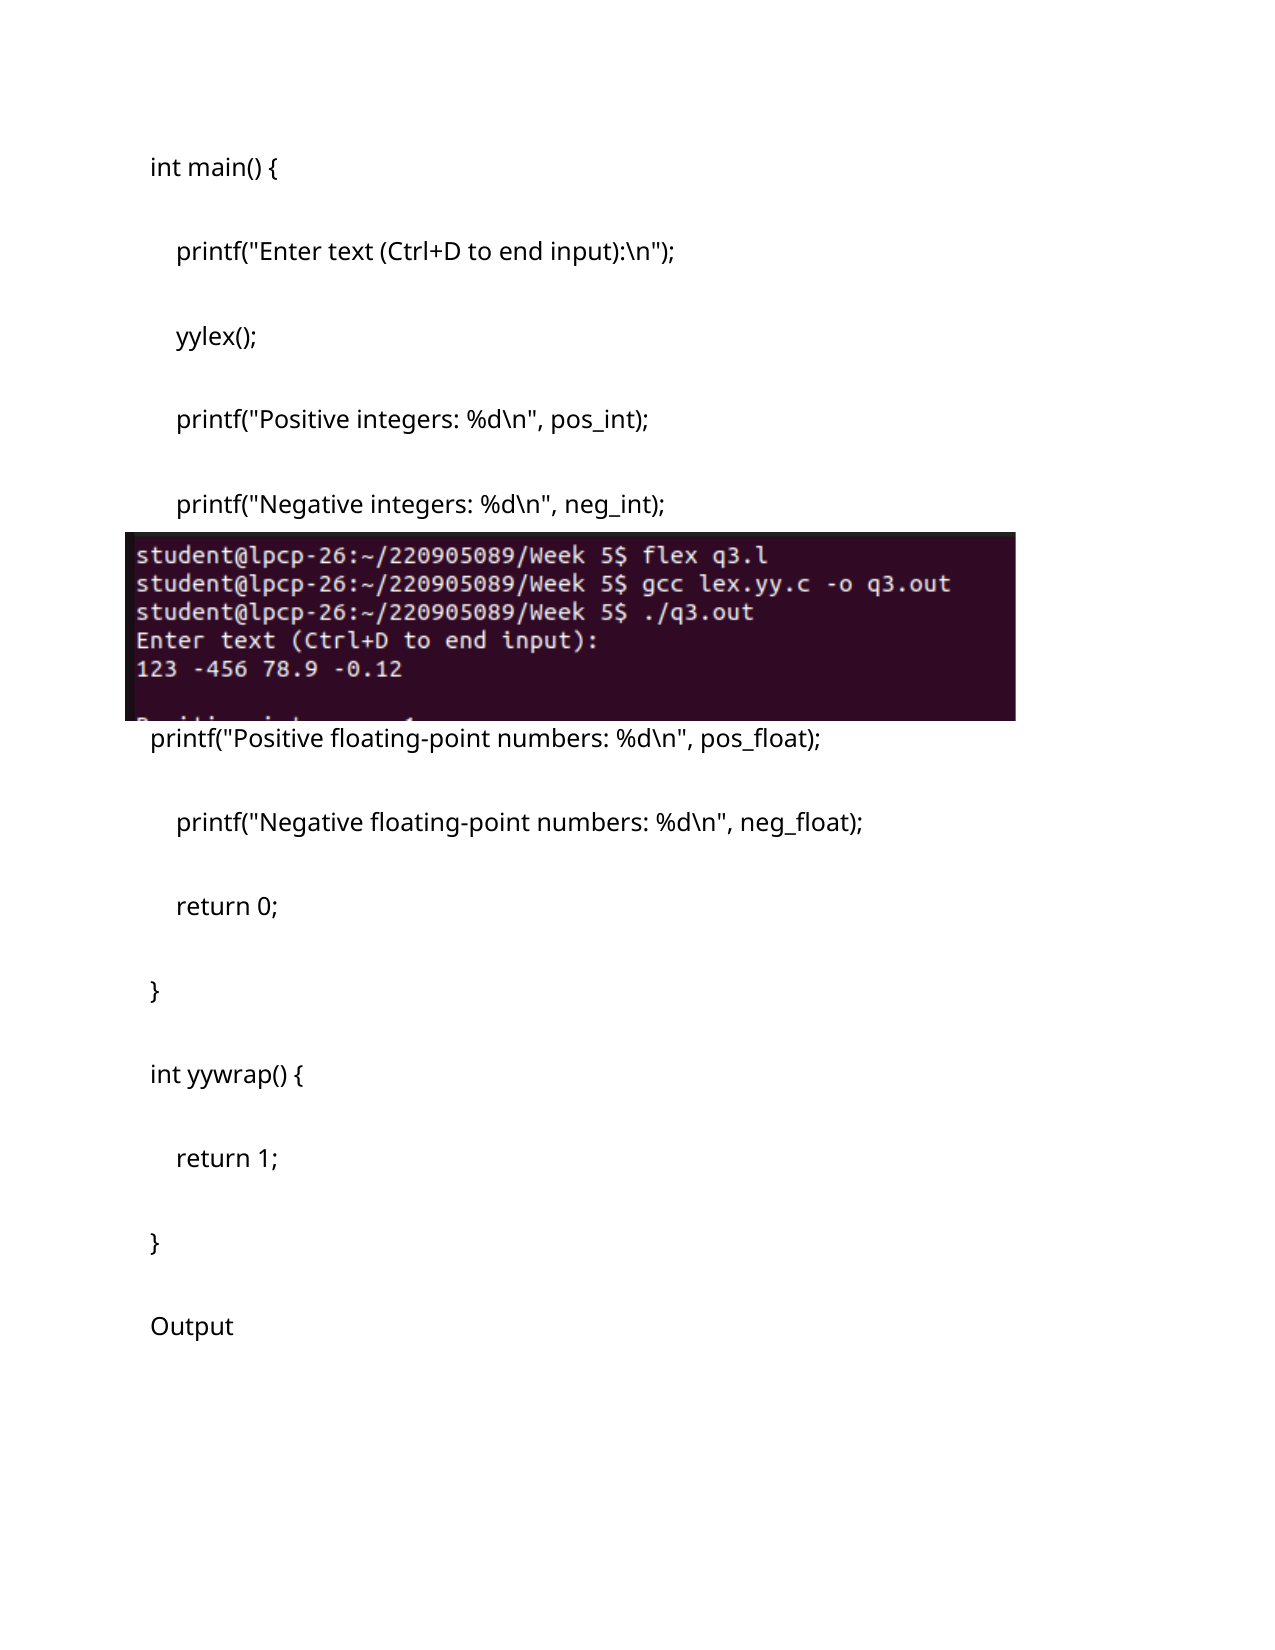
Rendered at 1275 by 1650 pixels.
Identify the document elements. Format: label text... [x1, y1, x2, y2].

text yylex(); [150, 318, 1125, 352]
text printf("Enter text (Ctrl+D to end input):\n"); [150, 234, 1125, 268]
text return 0; [150, 888, 1125, 922]
text Output [150, 1309, 1125, 1343]
text } [150, 972, 1125, 1007]
text int yywrap() { [150, 1057, 1125, 1091]
text return 1; [150, 1141, 1125, 1175]
text int main() { [150, 150, 1125, 184]
text } [150, 1225, 1125, 1259]
text printf("Negative integers: %d\n", neg_int); [150, 486, 1125, 520]
text printf("Positive floating-point numbers: %d\n", pos_float); [150, 570, 1125, 754]
text printf("Negative floating-point numbers: %d\n", neg_float); [150, 804, 1125, 838]
text printf("Positive integers: %d\n", pos_int); [150, 402, 1125, 436]
picture [125, 532, 1016, 721]
